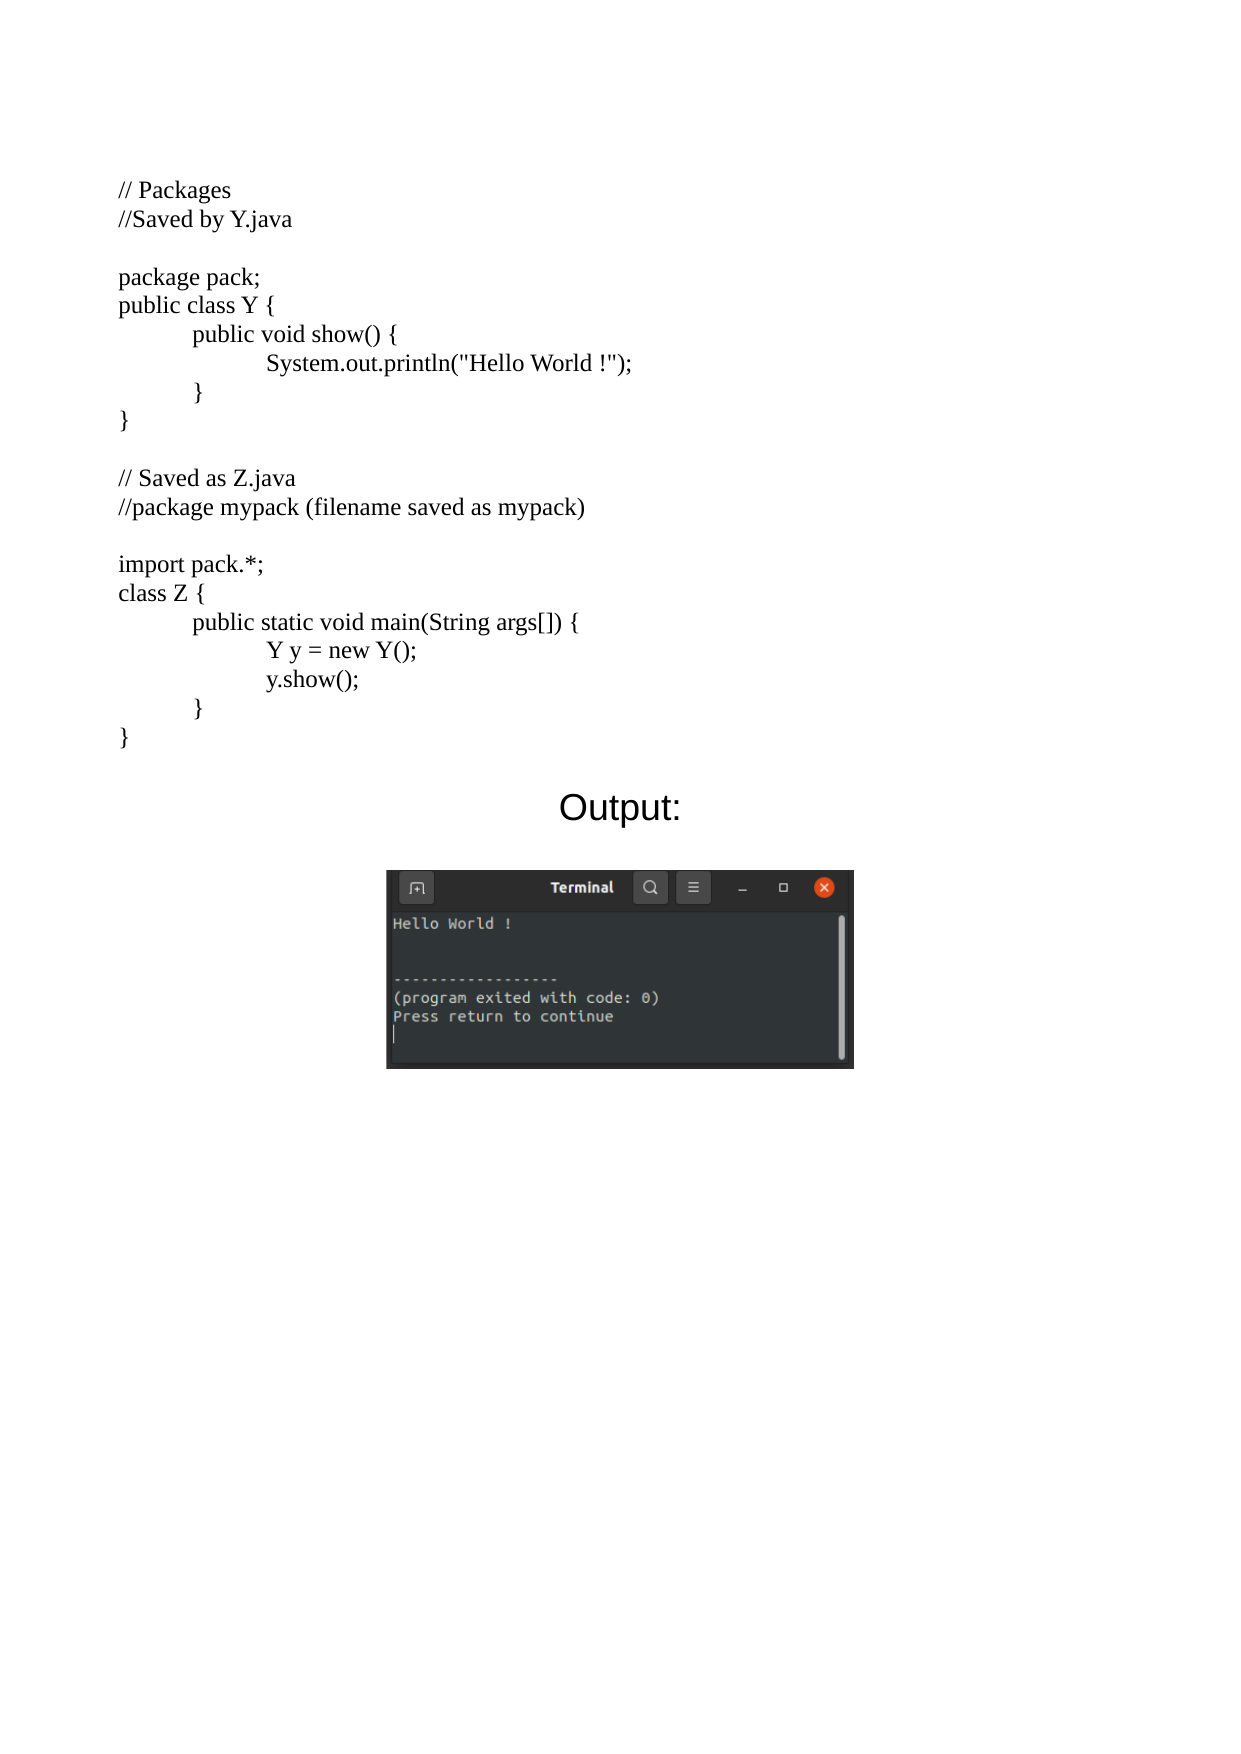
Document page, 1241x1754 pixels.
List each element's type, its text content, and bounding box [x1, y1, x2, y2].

text //package mypack (filename saved as mypack) [118, 492, 1122, 521]
text class Z { [118, 578, 1122, 607]
text } [118, 722, 1122, 751]
text public class Y { [118, 291, 1122, 319]
text //Saved by Y.java [118, 204, 1122, 233]
text import pack.*; [118, 549, 1122, 578]
text // Saved as Z.java [118, 463, 1122, 492]
text public static void main(String args[]) { [118, 607, 1122, 636]
text package pack; [118, 262, 1122, 291]
text // Packages [118, 176, 1122, 204]
text public void show() { [118, 319, 1122, 348]
text } [118, 377, 1122, 406]
text System.out.println("Hello World !"); [118, 348, 1122, 377]
text } [118, 693, 1122, 722]
text } [118, 406, 1122, 434]
picture [386, 870, 854, 1069]
text y.show(); [118, 664, 1122, 693]
text Y y = new Y(); [118, 636, 1122, 664]
subtitle Output: [118, 786, 1122, 829]
